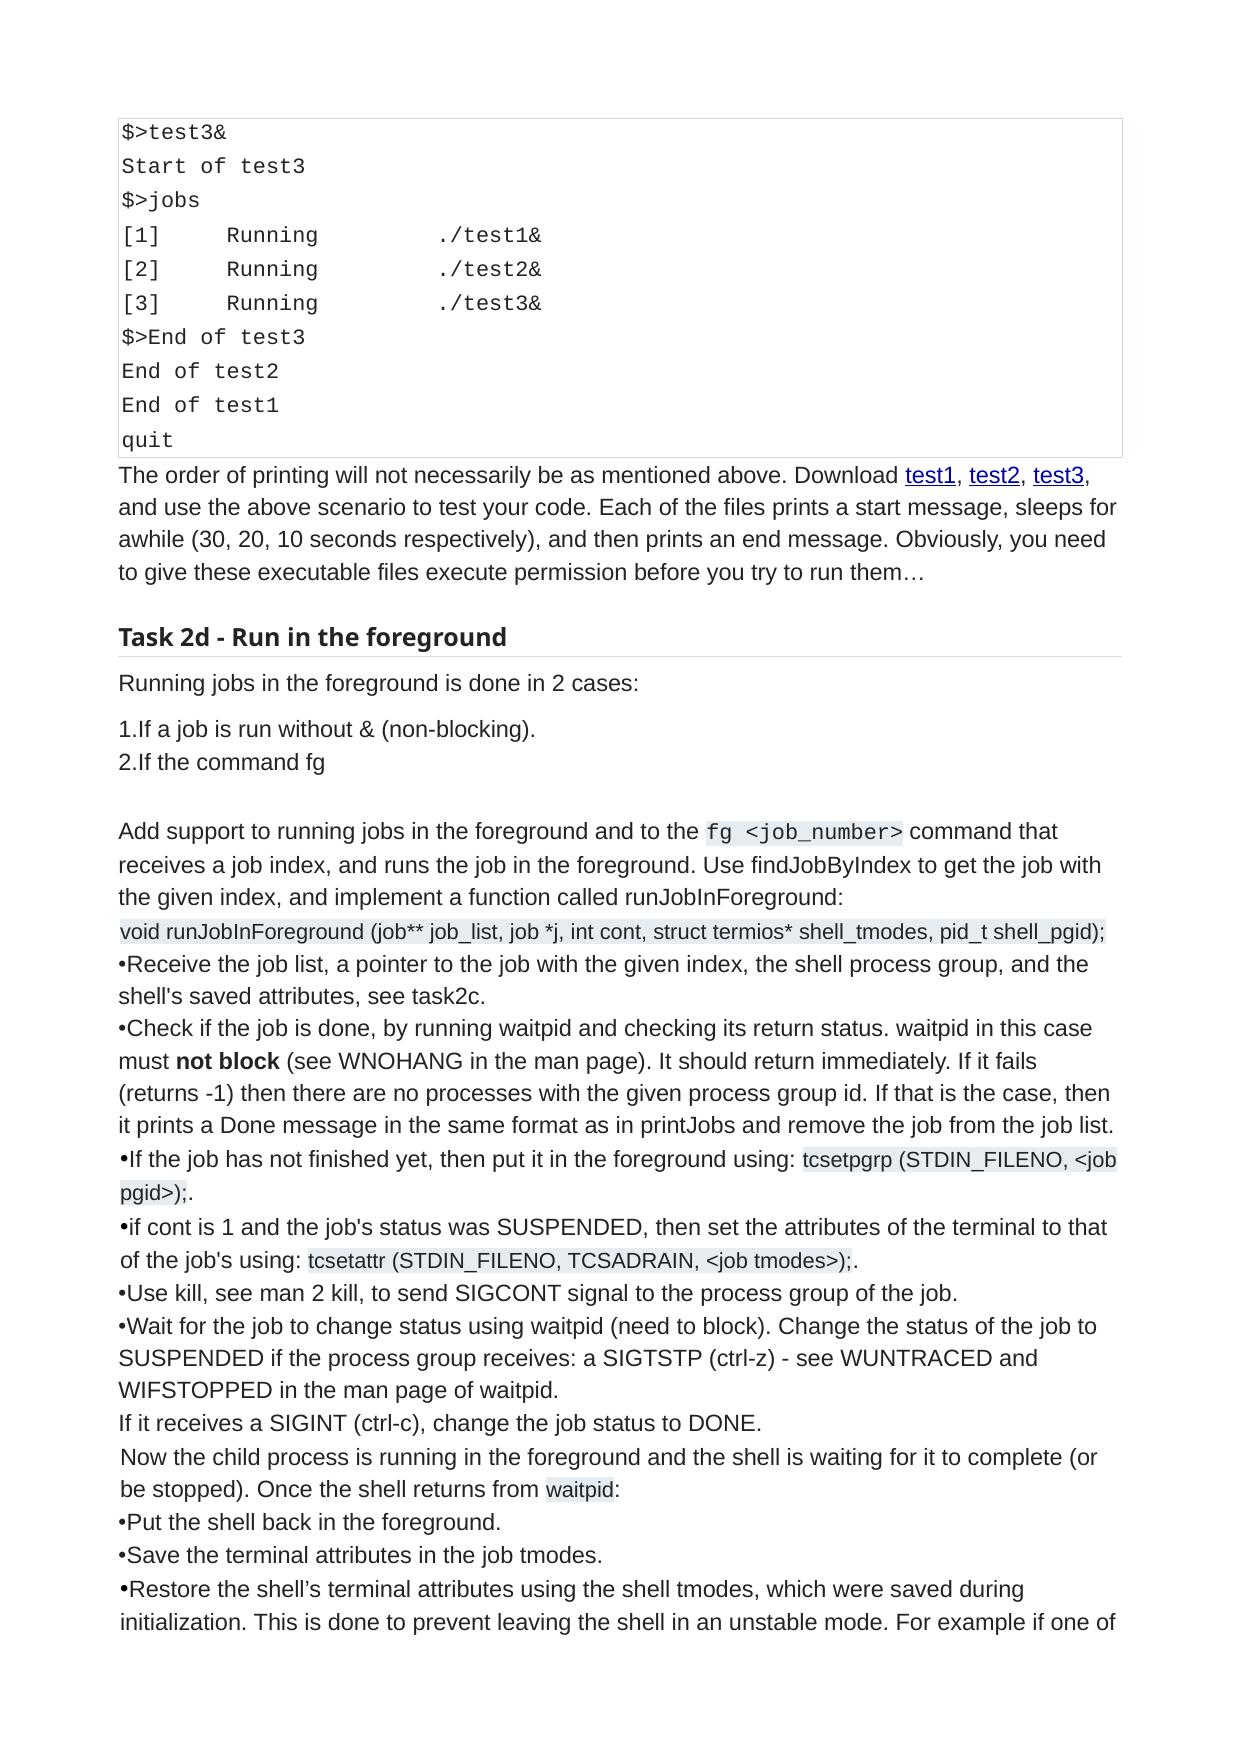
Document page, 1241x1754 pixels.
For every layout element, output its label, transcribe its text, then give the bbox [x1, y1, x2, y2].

list Now the child process is running in the foreground and the shell is waiting for it to complete (or be stopped). Once the shell returns from waitpid: [120, 1443, 1121, 1502]
list If a job is run without & (non-blocking). [118, 716, 1122, 743]
list if cont is 1 and the job's status was SUSPENDED, then set the attributes of the terminal to that of the job's using: tcsetattr (STDIN_FILENO, TCSADRAIN, <job tmodes>);. [120, 1213, 1121, 1273]
list If the command fg [118, 748, 1122, 775]
list If the job has not finished yet, then put it in the foreground using: tcsetpgrp (STDIN_FILENO, <job pgid>);. [120, 1145, 1121, 1205]
text The order of printing will not necessarily be as mentioned above. Download test1, test2, test3, and use the above scenario to test your code. Each of the files prints a start message, sleeps for awhile (30, 20, 10 seconds respectively), and then prints an end message. Obviously, you need to give these executable files execute permission before you try to run them… [118, 462, 1122, 585]
list Put the shell back in the foreground. [118, 1509, 1122, 1536]
text End of test2 [119, 357, 1122, 385]
text [2] Running ./test2& [119, 255, 1122, 283]
text quit [119, 426, 1122, 457]
text Add support to running jobs in the foreground and to the fg <job_number> command that receives a job index, and runs the job in the foreground. Use findJobByIndex to get the job with the given index, and implement a function called runJobInForeground: [118, 782, 1122, 910]
list Use kill, see man 2 kill, to send SIGCONT signal to the process group of the job. [118, 1280, 1122, 1307]
text $>test3& [119, 119, 1122, 146]
text [1] Running ./test1& [119, 221, 1122, 249]
list Save the terminal attributes in the job tmodes. [118, 1541, 1122, 1568]
subtitle Task 2d - Run in the foreground [118, 619, 1122, 656]
text Running jobs in the foreground is done in 2 cases: [118, 669, 1122, 696]
list Check if the job is done, by running waitpid and checking its return status. waitpid in this case must not block (see WNOHANG in the man page). It should return immediately. If it fails (returns -1) then there are no processes with the given process group id. If that is the case, then it prints a Done message in the same format as in printJobs and remove the job from the job list. [118, 1015, 1122, 1138]
list Wait for the job to change status using waitpid (need to block). Change the status of the job to SUSPENDED if the process group receives: a SIGTSTP (ctrl-z) - see WUNTRACED and WIFSTOPPED in the man page of waitpid. If it receives a SIGINT (ctrl-c), change the job status to DONE. [118, 1312, 1122, 1436]
text $>jobs [119, 186, 1122, 214]
text End of test1 [119, 391, 1122, 419]
list Receive the job list, a pointer to the job with the given index, the shell process group, and the shell's saved attributes, see task2c. [118, 950, 1122, 1009]
text Start of test3 [119, 152, 1122, 180]
text $>End of test3 [119, 323, 1122, 351]
text [3] Running ./test3& [119, 289, 1122, 317]
text void runJobInForeground (job** job_list, job *j, int cont, struct termios* shell_tmodes, pid_t shell_pgid); [120, 918, 1121, 944]
list Restore the shell’s terminal attributes using the shell tmodes, which were saved during initialization. This is done to prevent leaving the shell in an unstable mode. For example if one of [120, 1575, 1121, 1635]
